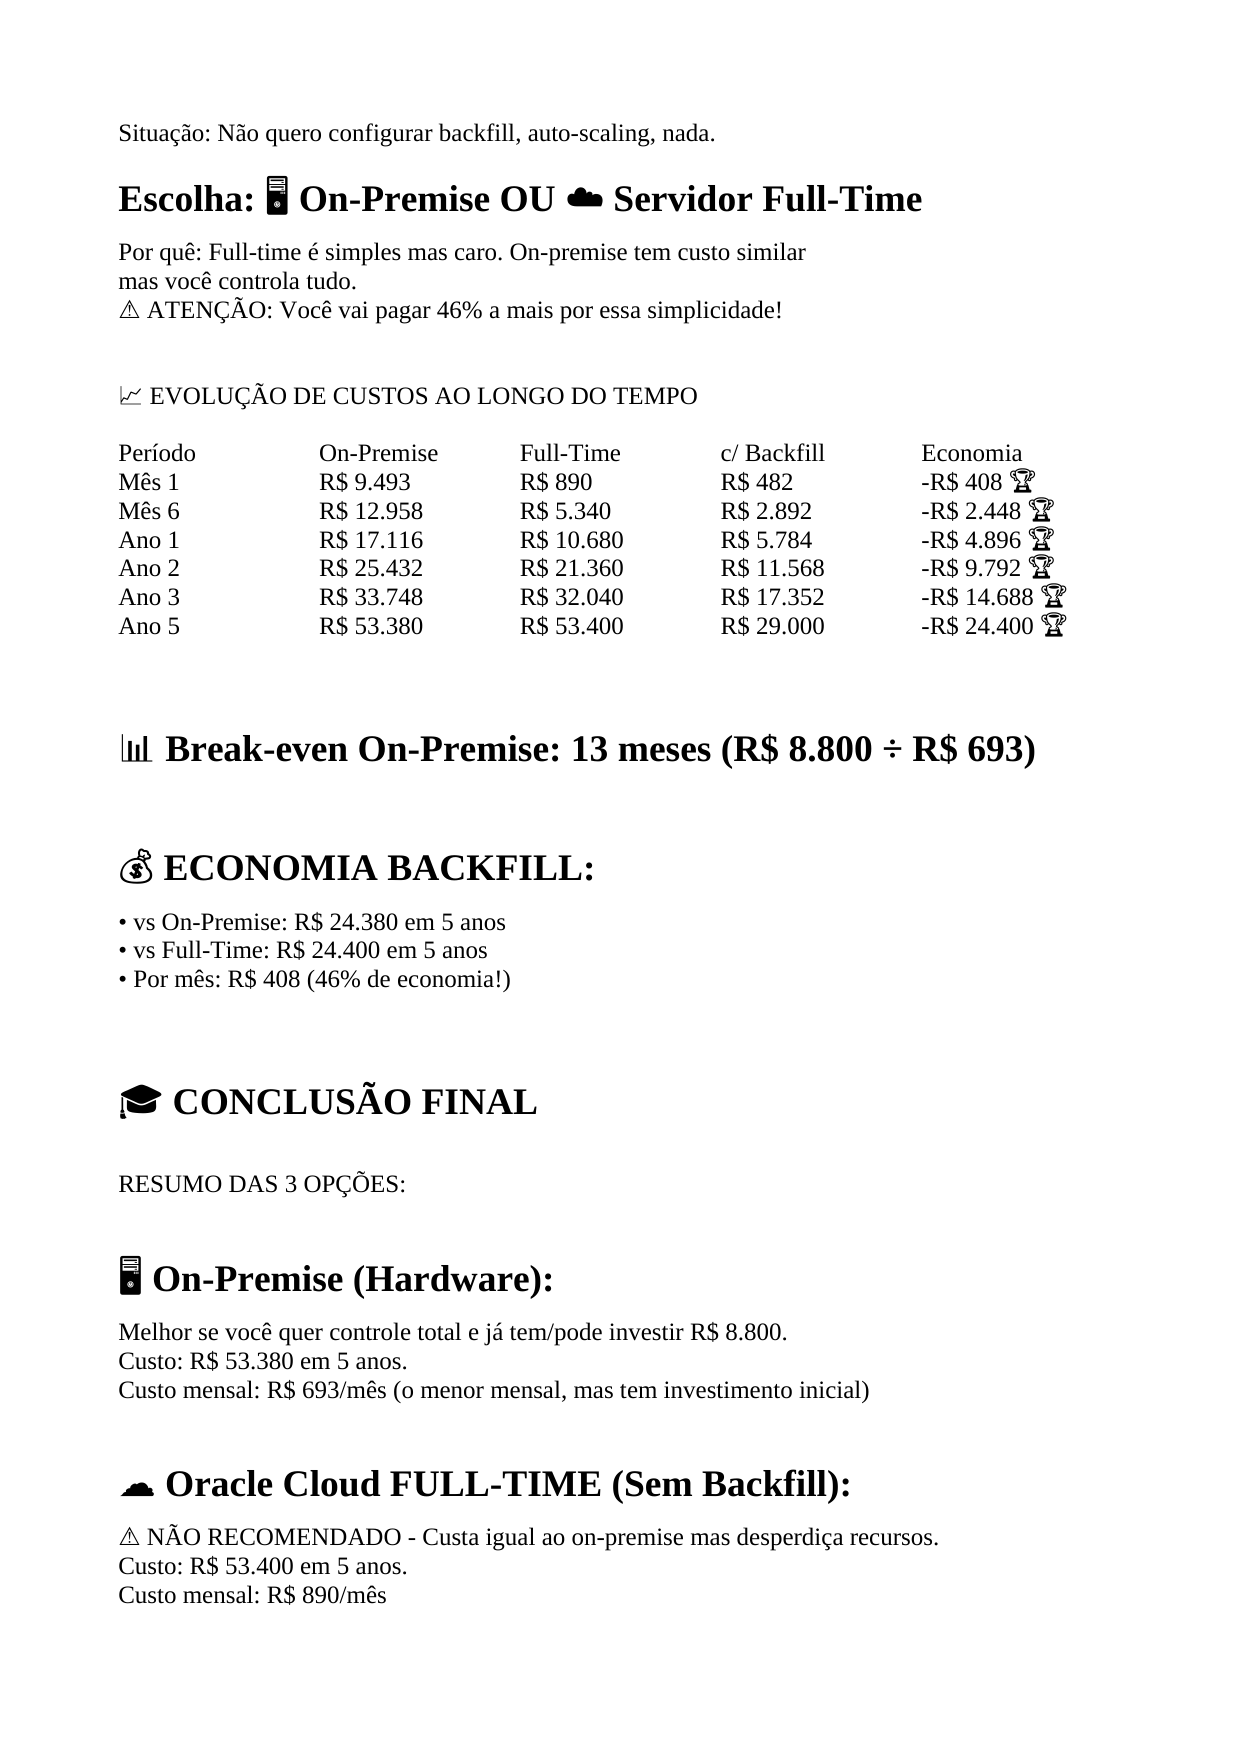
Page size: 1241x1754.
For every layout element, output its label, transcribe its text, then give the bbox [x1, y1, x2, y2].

table_cell -R$ 24.400 🏆 [921, 611, 1122, 640]
table_cell R$ 17.116 [319, 525, 519, 553]
text Situação: Não quero configurar backfill, auto-scaling, nada. [118, 118, 1122, 147]
table_cell R$ 5.340 [520, 496, 720, 525]
subtitle 📊 Break-even On-Premise: 13 meses (R$ 8.800 ÷ R$ 693) [118, 727, 1122, 770]
text 📈 EVOLUÇÃO DE CUSTOS AO LONGO DO TEMPO [118, 381, 1122, 410]
table_cell Mês 6 [118, 496, 319, 525]
table_cell R$ 29.000 [720, 611, 921, 640]
table_cell R$ 12.958 [319, 496, 519, 525]
text • Por mês: R$ 408 (46% de economia!) [118, 964, 1122, 993]
table_cell R$ 17.352 [720, 582, 921, 611]
table_cell Ano 3 [118, 582, 319, 611]
text Custo mensal: R$ 693/mês (o menor mensal, mas tem investimento inicial) [118, 1375, 1122, 1403]
table_cell -R$ 14.688 🏆 [921, 582, 1122, 611]
table_header Período [118, 439, 319, 467]
text Custo mensal: R$ 890/mês [118, 1580, 1122, 1609]
table_cell R$ 5.784 [720, 525, 921, 553]
subtitle Escolha: 🖥️ On-Premise OU ☁️ Servidor Full-Time [118, 176, 1122, 219]
table_cell R$ 32.040 [520, 582, 720, 611]
table_cell Ano 2 [118, 554, 319, 582]
table_cell -R$ 2.448 🏆 [921, 496, 1122, 525]
subtitle 🖥️ On-Premise (Hardware): [118, 1256, 1122, 1299]
text Custo: R$ 53.400 em 5 anos. [118, 1551, 1122, 1580]
table_cell R$ 10.680 [520, 525, 720, 553]
text • vs On-Premise: R$ 24.380 em 5 anos [118, 907, 1122, 935]
text ⚠️ ATENÇÃO: Você vai pagar 46% a mais por essa simplicidade! [118, 295, 1122, 323]
table_cell R$ 2.892 [720, 496, 921, 525]
table_header Full-Time [520, 439, 720, 467]
table_header c/ Backfill [720, 439, 921, 467]
text Custo: R$ 53.380 em 5 anos. [118, 1346, 1122, 1375]
subtitle 🎓 CONCLUSÃO FINAL [118, 1080, 1122, 1123]
subtitle ☁️ Oracle Cloud FULL-TIME (Sem Backfill): [118, 1462, 1122, 1505]
table_cell R$ 53.400 [520, 611, 720, 640]
table_cell -R$ 408 🏆 [921, 467, 1122, 496]
text mas você controla tudo. [118, 266, 1122, 295]
table_cell Ano 1 [118, 525, 319, 553]
table_cell Ano 5 [118, 611, 319, 640]
text Por quê: Full-time é simples mas caro. On-premise tem custo similar [118, 237, 1122, 266]
text • vs Full-Time: R$ 24.400 em 5 anos [118, 935, 1122, 964]
table_header On-Premise [319, 439, 519, 467]
text Melhor se você quer controle total e já tem/pode investir R$ 8.800. [118, 1317, 1122, 1346]
table_header Economia [921, 439, 1122, 467]
table_cell R$ 9.493 [319, 467, 519, 496]
table_cell -R$ 4.896 🏆 [921, 525, 1122, 553]
table_cell R$ 53.380 [319, 611, 519, 640]
table_cell R$ 482 [720, 467, 921, 496]
table_cell R$ 21.360 [520, 554, 720, 582]
table_cell R$ 33.748 [319, 582, 519, 611]
subtitle 💰 ECONOMIA BACKFILL: [118, 846, 1122, 889]
table_cell R$ 890 [520, 467, 720, 496]
text ⚠️ NÃO RECOMENDADO - Custa igual ao on-premise mas desperdiça recursos. [118, 1522, 1122, 1551]
table_cell R$ 25.432 [319, 554, 519, 582]
table_cell Mês 1 [118, 467, 319, 496]
text RESUMO DAS 3 OPÇÕES: [118, 1169, 1122, 1198]
table_cell R$ 11.568 [720, 554, 921, 582]
table_cell -R$ 9.792 🏆 [921, 554, 1122, 582]
